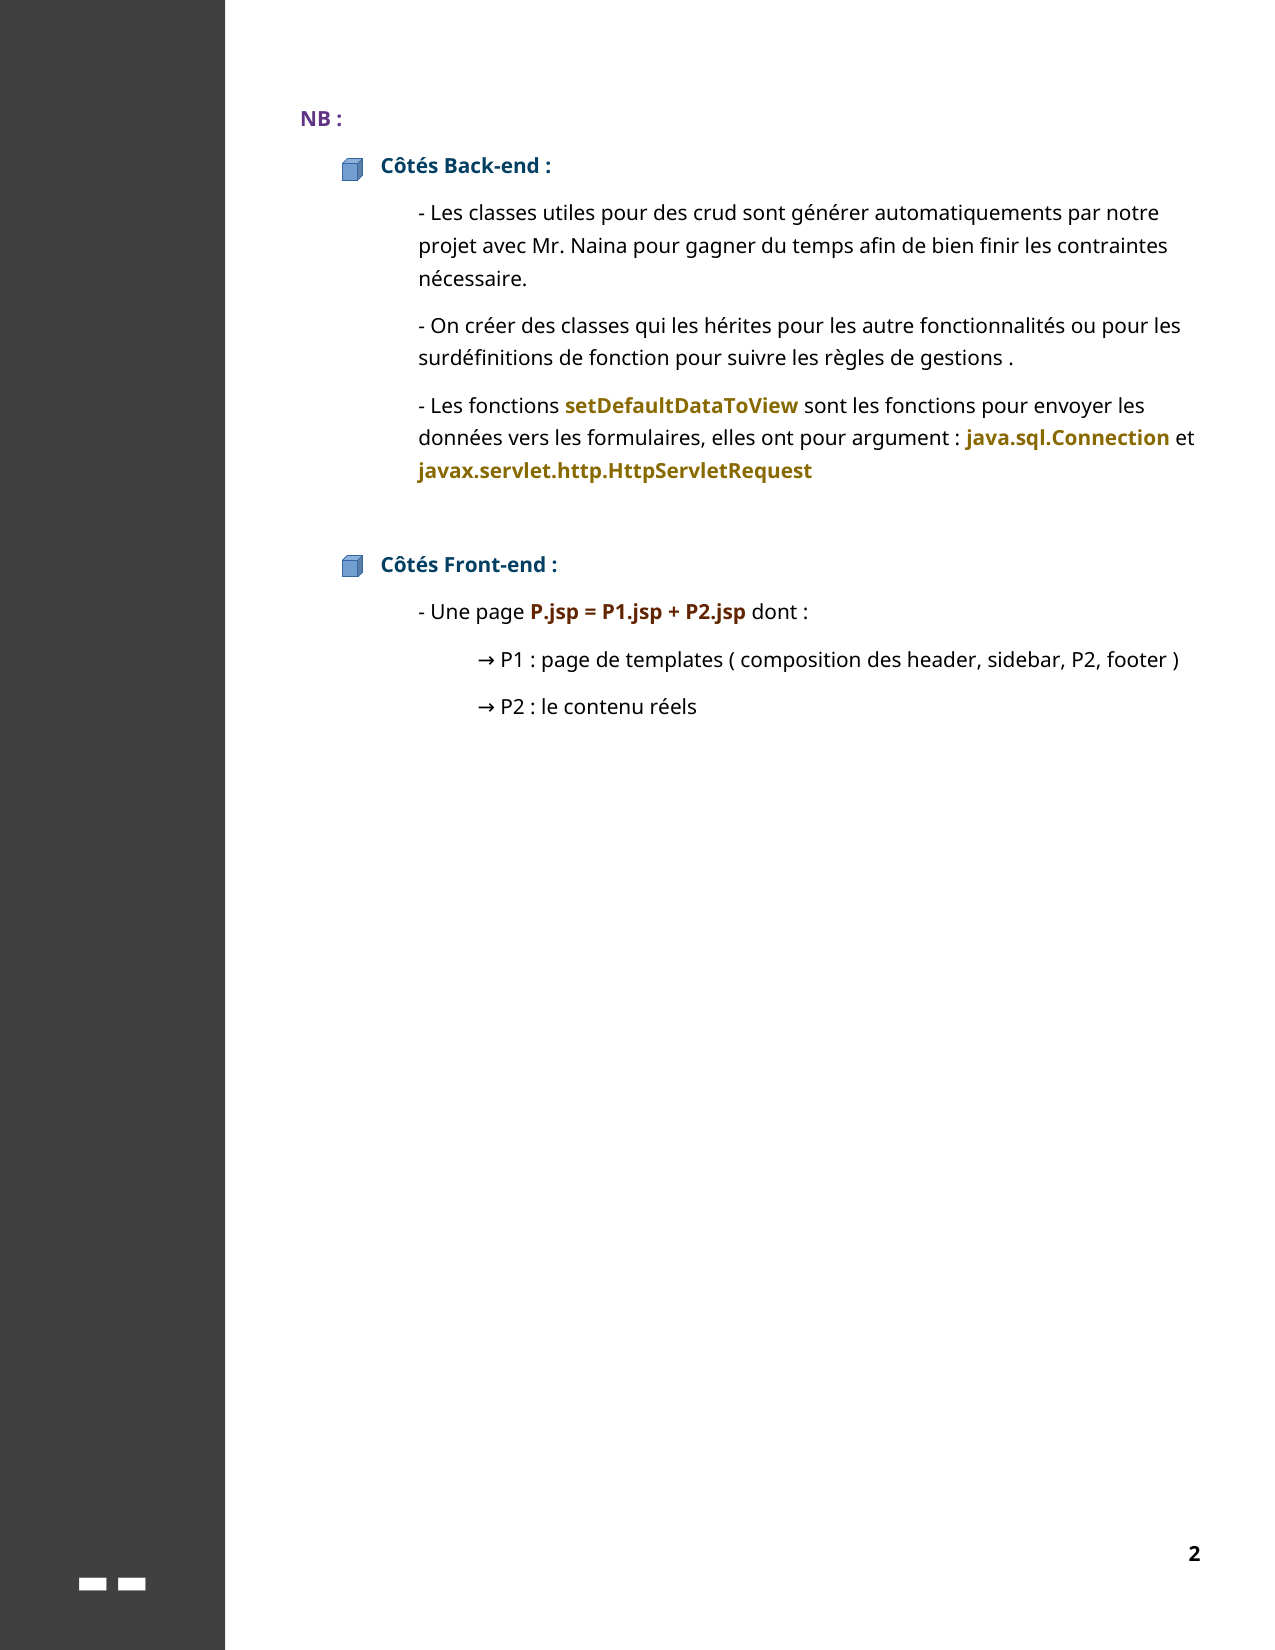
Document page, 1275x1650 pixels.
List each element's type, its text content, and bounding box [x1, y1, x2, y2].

text NB : [300, 104, 1200, 133]
text - Les fonctions setDefaultDataToView sont les fonctions pour envoyer les données vers les formulaires, elles ont pour argument : java.sql.Connection et javax.servlet.http.HttpServletRequest [418, 391, 1200, 484]
text → P2 : le contenu réels [477, 692, 1200, 720]
text → P1 : page de templates ( composition des header, sidebar, P2, footer ) [477, 645, 1200, 673]
text - Les classes utiles pour des crud sont générer automatiquements par notre projet avec Mr. Naina pour gagner du temps afin de bien finir les contraintes nécessaire. [418, 198, 1200, 292]
text Côtés Front-end : [300, 550, 1200, 579]
text - On créer des classes qui les hérites pour les autre fonctionnalités ou pour les surdéfinitions de fonction pour suivre les règles de gestions . [418, 311, 1200, 372]
text - Une page P.jsp = P1.jsp + P2.jsp dont : [418, 597, 1200, 626]
text -- [15, 1501, 210, 1643]
text Côtés Back-end : [300, 151, 1200, 180]
